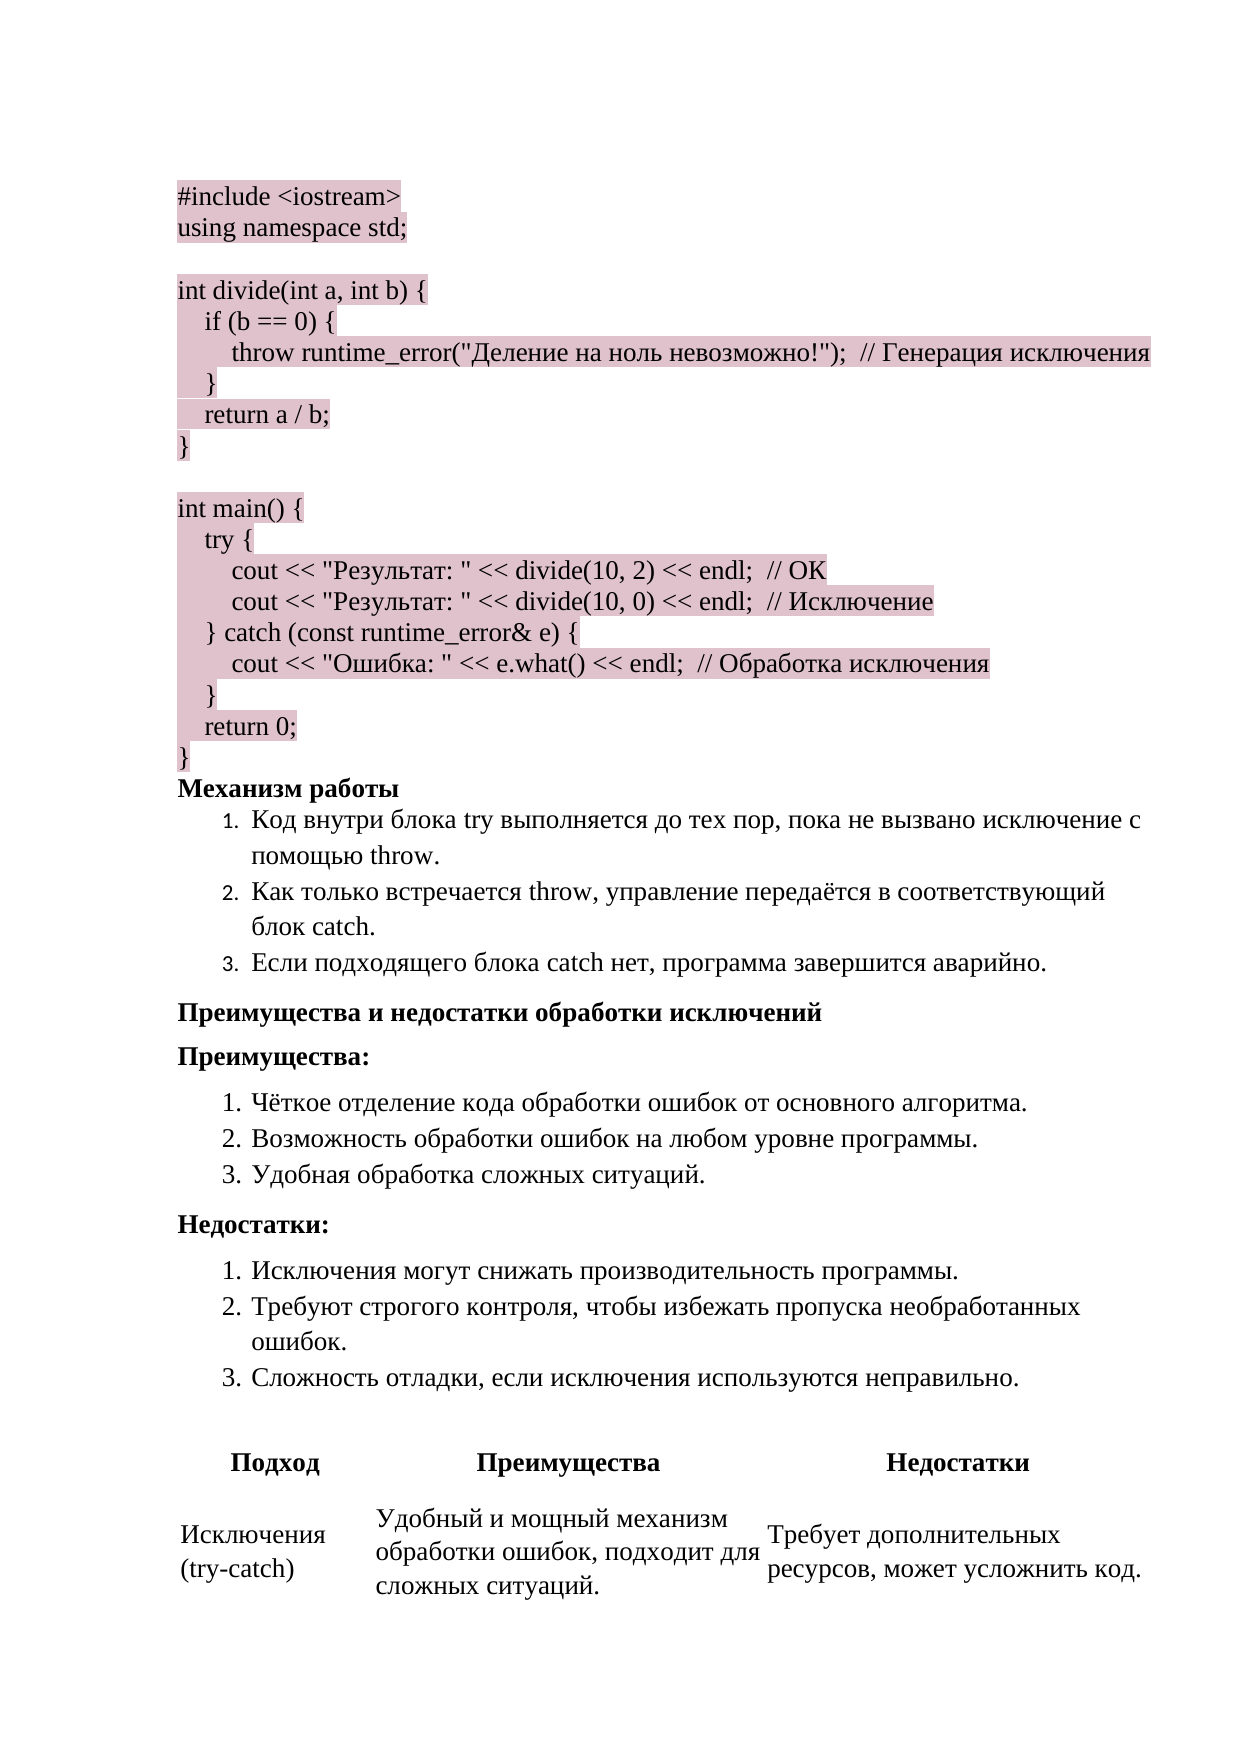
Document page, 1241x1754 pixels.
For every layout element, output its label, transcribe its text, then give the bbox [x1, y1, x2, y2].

text if (b == 0) { [177, 305, 1152, 336]
table_cell Исключения (try-catch) [177, 1499, 372, 1622]
text throw runtime_error("Деление на ноль невозможно!"); // Генерация исключения [177, 336, 1152, 367]
text } [177, 679, 1152, 710]
table_cell Удобный и мощный механизм обработки ошибок, подходит для сложных ситуаций. [373, 1499, 764, 1622]
list Как только встречается throw, управление передаётся в соответствующий блок catch. [222, 875, 1152, 942]
text cout << "Результат: " << divide(10, 2) << endl; // ОК [177, 554, 1152, 585]
text int main() { [177, 492, 1152, 523]
text return a / b; [177, 398, 1152, 429]
text cout << "Ошибка: " << e.what() << endl; // Обработка исключения [177, 648, 1152, 679]
text } [177, 367, 1152, 398]
text cout << "Результат: " << divide(10, 0) << endl; // Исключение [177, 585, 1152, 616]
subtitle Преимущества: [177, 1040, 1152, 1071]
text } catch (const runtime_error& e) { [177, 616, 1152, 648]
subtitle Недостатки: [177, 1208, 1152, 1239]
subtitle Преимущества и недостатки обработки исключений [177, 997, 1152, 1028]
text } [177, 429, 1152, 461]
list Исключения могут снижать производительность программы. [222, 1254, 1152, 1285]
subtitle Механизм работы [177, 772, 1152, 803]
list Удобная обработка сложных ситуаций. [222, 1158, 1152, 1189]
text using namespace std; [177, 212, 1152, 243]
table_header Преимущества [373, 1443, 764, 1499]
text } [177, 741, 1152, 772]
table_header Подход [177, 1443, 372, 1499]
list Код внутри блока try выполняется до тех пор, пока не вызвано исключение с помощью throw. [222, 803, 1152, 870]
list Если подходящего блока catch нет, программа завершится аварийно. [222, 946, 1152, 977]
text return 0; [177, 710, 1152, 741]
list Сложность отладки, если исключения используются неправильно. [222, 1361, 1152, 1392]
table_header Недостатки [764, 1443, 1152, 1499]
text int divide(int a, int b) { [177, 274, 1152, 305]
text try { [177, 523, 1152, 554]
list Требуют строгого контроля, чтобы избежать пропуска необработанных ошибок. [222, 1290, 1152, 1357]
text #include <iostream> [177, 180, 1152, 212]
table_cell Требует дополнительных ресурсов, может усложнить код. [764, 1499, 1152, 1622]
list Чёткое отделение кода обработки ошибок от основного алгоритма. [222, 1086, 1152, 1117]
list Возможность обработки ошибок на любом уровне программы. [222, 1122, 1152, 1153]
